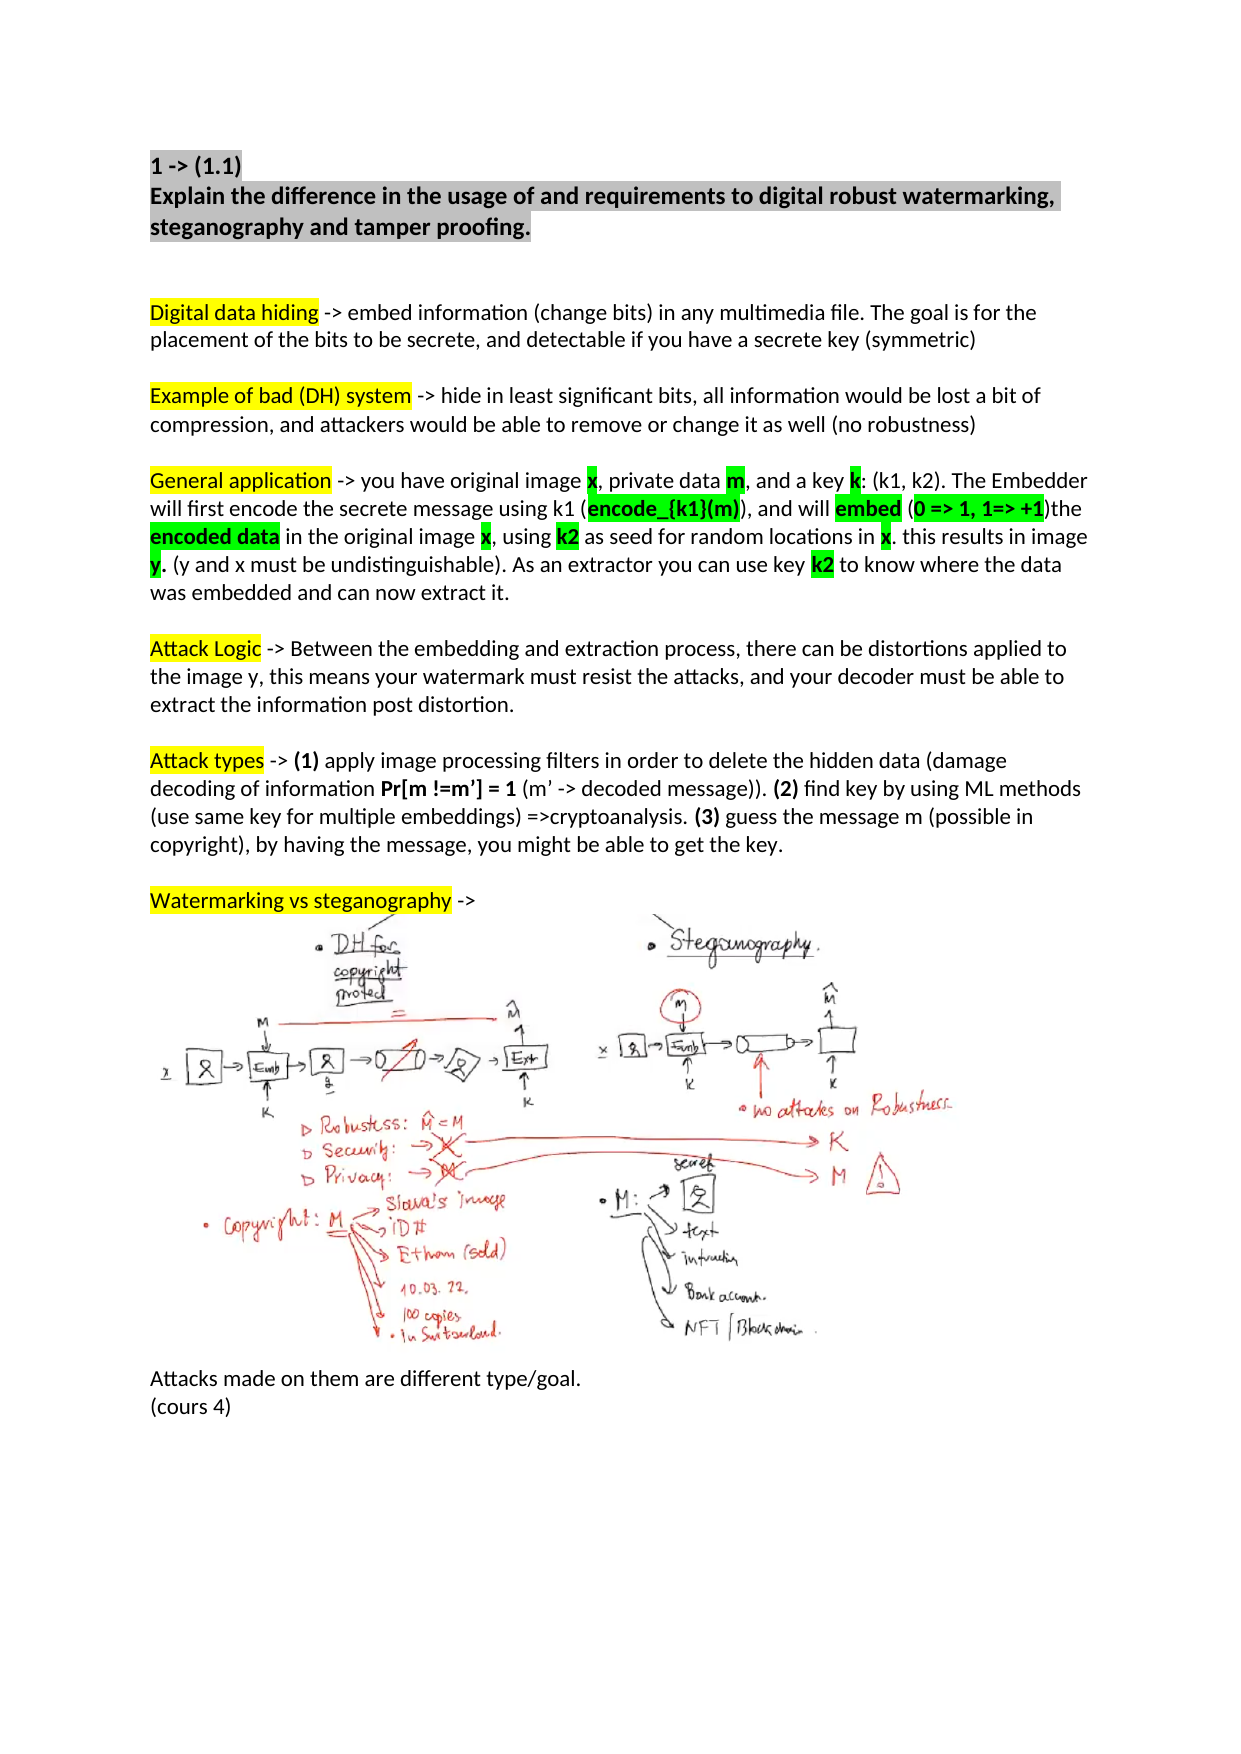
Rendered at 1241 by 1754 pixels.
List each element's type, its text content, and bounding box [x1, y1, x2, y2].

text Watermarking vs steganography -> [150, 886, 1090, 914]
text 1 -> (1.1) [150, 150, 1090, 181]
text (cours 4) [150, 1392, 1090, 1420]
text Digital data hiding -> embed information (change bits) in any multimedia file. The goal is for the placement of the bits to be secrete, and detectable if you have a secrete key (symmetric) [150, 298, 1090, 354]
text General application -> you have original image x, private data m, and a key k: (k1, k2). The Embedder will first encode the secrete message using k1 (encode_{k1}(m)), and will embed (0 => 1, 1=> +1)the encoded data in the original image x, using k2 as seed for random locations in x. this results in image y. (y and x must be undistinguishable). As an extractor you can use key k2 to know where the data was embedded and can now extract it. [150, 466, 1090, 606]
text Explain the difference in the usage of and requirements to digital robust watermarking, steganography and tamper proofing. [150, 181, 1090, 242]
text Attacks made on them are different type/goal. [150, 1364, 1090, 1392]
text Example of bad (DH) system -> hide in least significant bits, all information would be lost a bit of compression, and attackers would be able to remove or change it as well (no robustness) [150, 382, 1090, 438]
text Attack Logic -> Between the embedding and extraction process, there can be distortions applied to the image y, this means your watermark must resist the attacks, and your decoder must be able to extract the information post distortion. [150, 634, 1090, 718]
text Attack types -> (1) apply image processing filters in order to delete the hidden data (damage decoding of information Pr[m !=m’] = 1 (m’ -> decoded message)). (2) find key by using ML methods (use same key for multiple embeddings) =>cryptoanalysis. (3) guess the message m (possible in copyright), by having the message, you might be able to get the key. [150, 746, 1090, 858]
